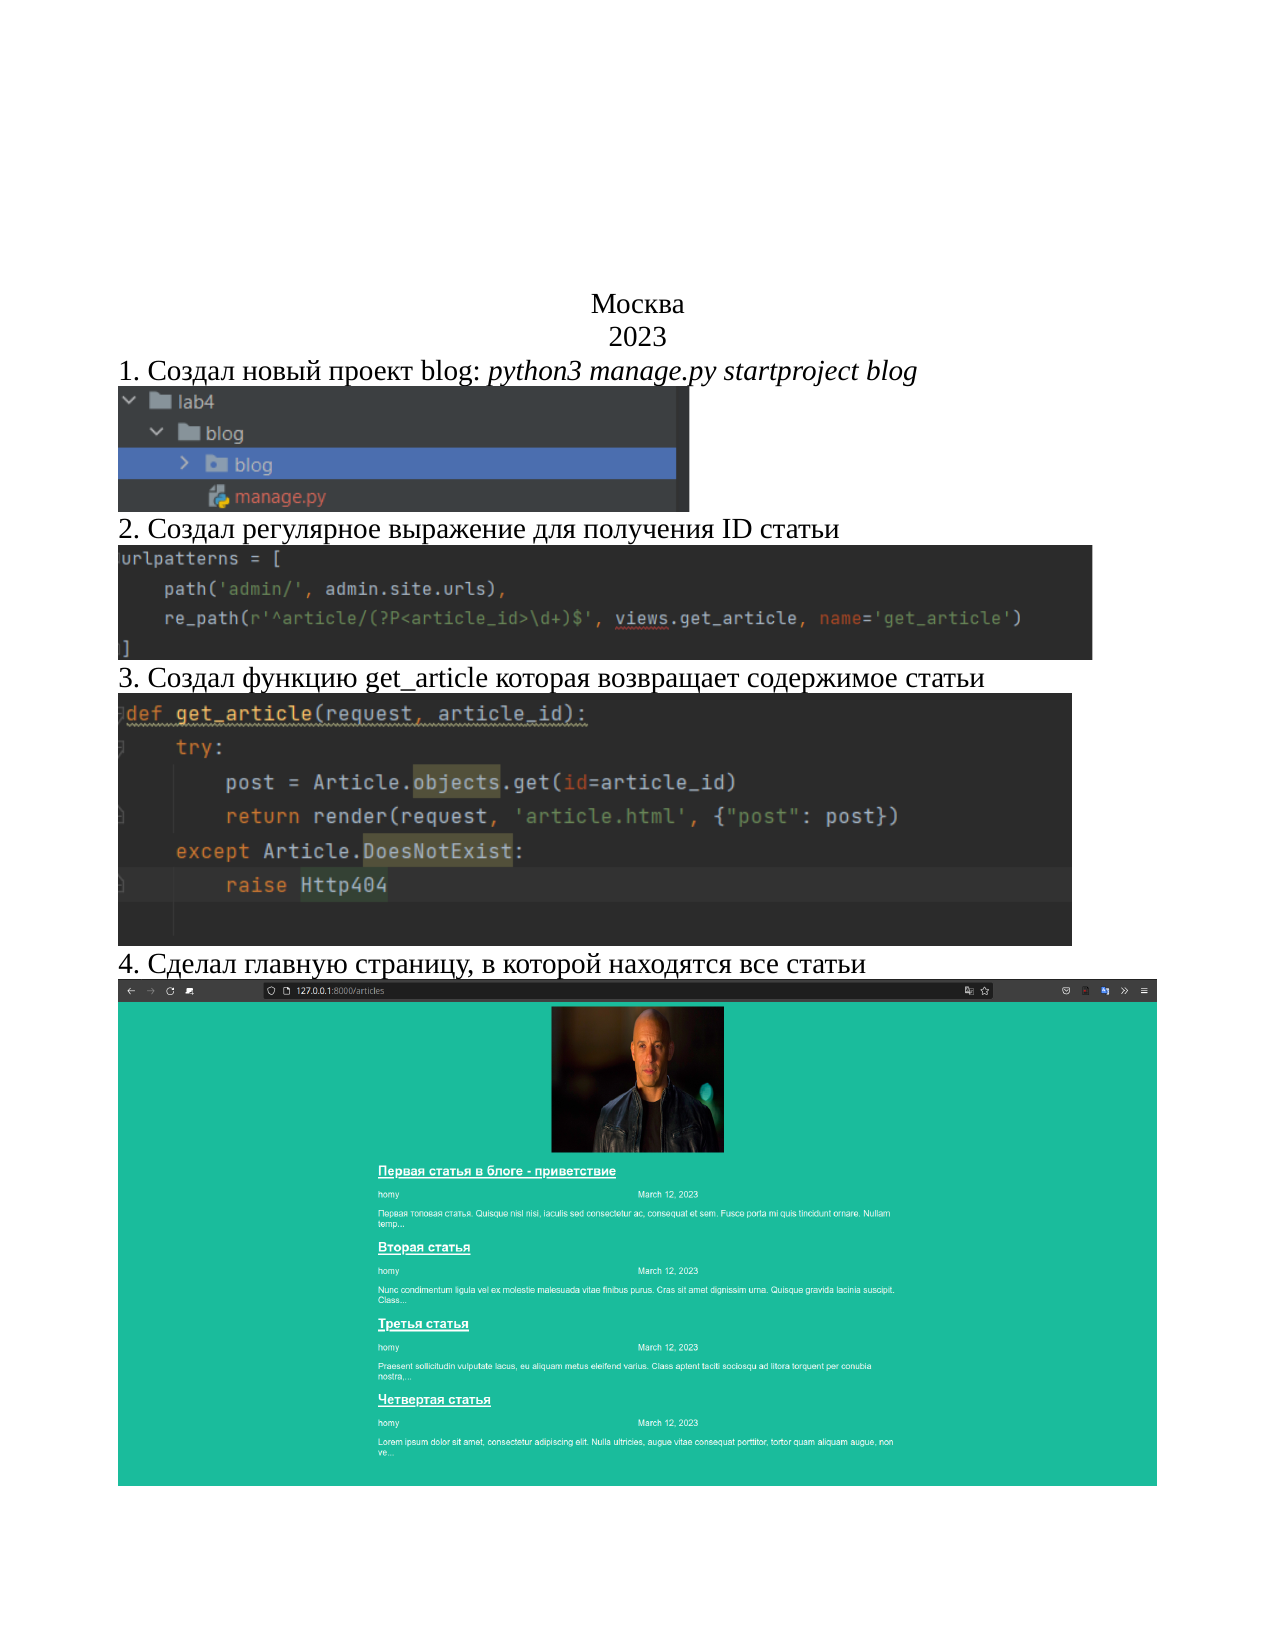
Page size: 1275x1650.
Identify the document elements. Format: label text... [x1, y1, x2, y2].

text 4. Сделал главную страницу, в которой находятся все статьи [118, 946, 1157, 979]
text 2023 [118, 319, 1157, 353]
text Москва [118, 286, 1157, 319]
text 2. Создал регулярное выражение для получения ID статьи [118, 511, 1157, 545]
text 1. Создал новый проект blog: python3 manage.py startproject blog [118, 353, 1157, 386]
text 3. Создал функцию get_article которая возвращает содержимое статьи [118, 660, 1157, 693]
picture [118, 545, 1093, 660]
picture [118, 979, 1157, 1486]
picture [118, 386, 690, 512]
picture [118, 693, 1072, 946]
